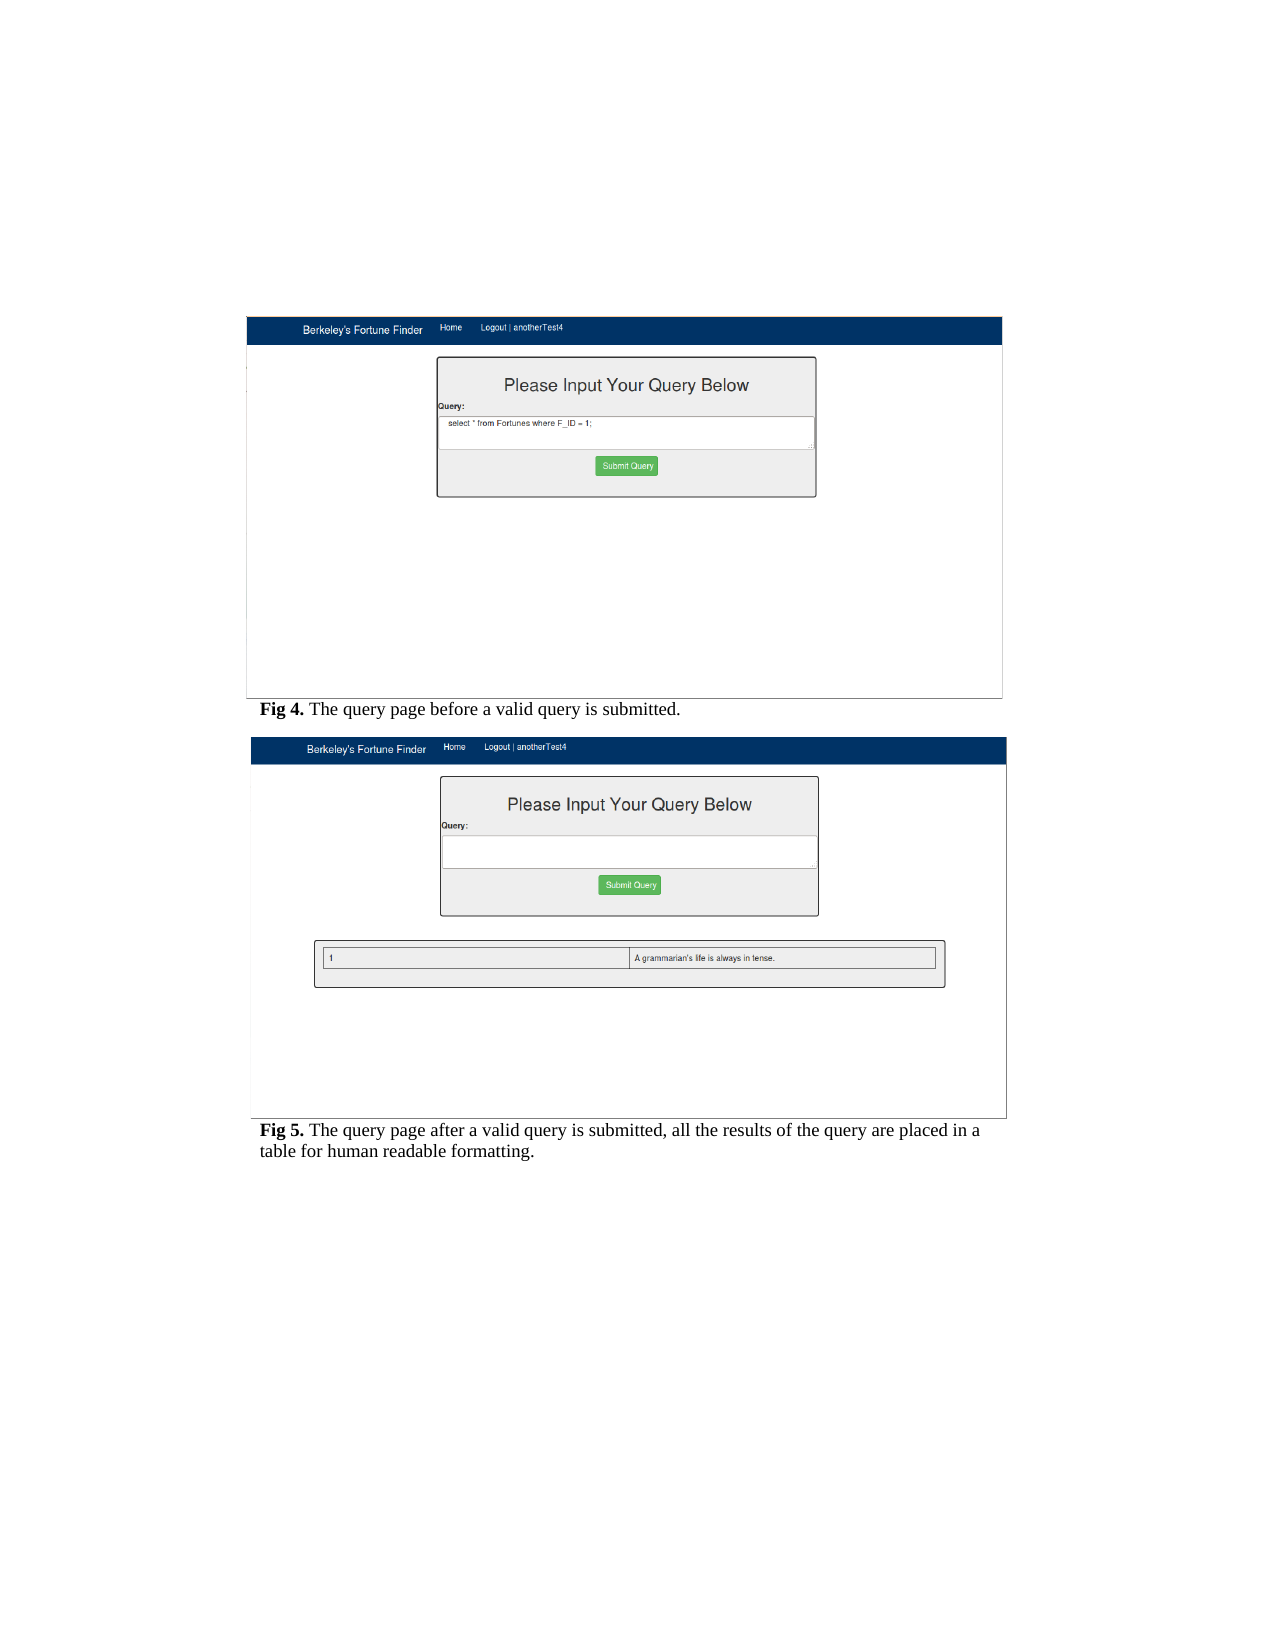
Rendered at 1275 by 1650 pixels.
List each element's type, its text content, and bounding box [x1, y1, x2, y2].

picture [246, 316, 1003, 699]
text Fig 5. The query page after a valid query is submitted, all the results of the query are placed in a table for human readable formatting. [259, 720, 1016, 1162]
picture [250, 737, 1007, 1119]
subtitle Fig 4. The query page before a valid query is submitted. [259, 307, 1016, 720]
